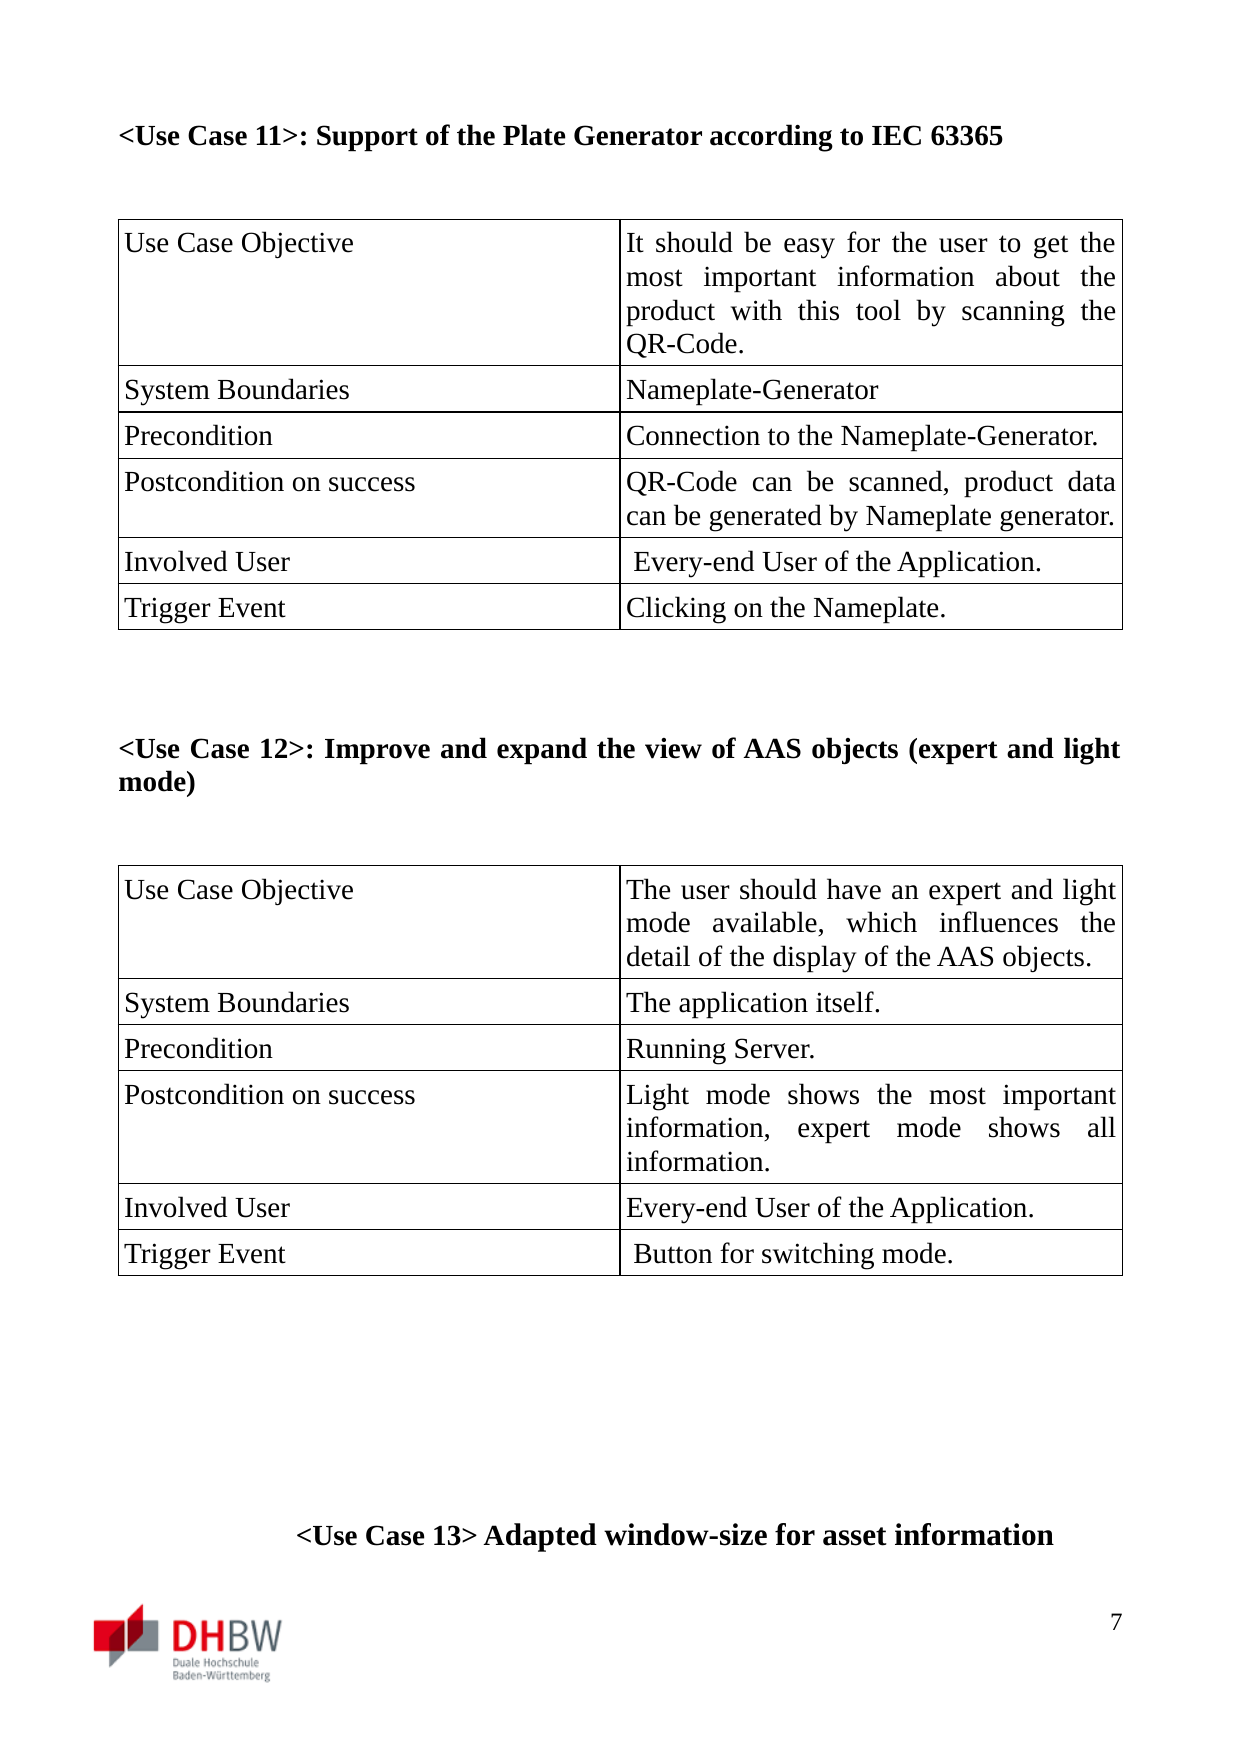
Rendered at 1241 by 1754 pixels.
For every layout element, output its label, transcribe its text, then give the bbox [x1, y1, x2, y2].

table_cell Trigger Event [119, 1230, 619, 1275]
table_cell Postcondition on success [119, 459, 619, 537]
table_header Use Case Objective [119, 866, 619, 978]
table_cell Involved User [119, 1184, 619, 1229]
table_cell Precondition [119, 1025, 619, 1070]
table_cell Every-end User of the Application. [621, 1184, 1122, 1229]
table_cell Connection to the Nameplate-Generator. [621, 413, 1122, 457]
table_cell Clicking on the Nameplate. [621, 584, 1122, 629]
table_cell System Boundaries [119, 979, 619, 1024]
table_cell The application itself. [621, 979, 1122, 1024]
table_header It should be easy for the user to get the most important information about the product with this tool by scanning the QR-Code. [621, 220, 1122, 365]
table_cell Button for switching mode. [621, 1230, 1122, 1275]
table_cell QR-Code can be scanned, product data can be generated by Nameplate generator. [621, 459, 1122, 537]
table_header The user should have an expert and light mode available, which influences the detail of the display of the AAS objects. [621, 866, 1122, 978]
table_cell Trigger Event [119, 584, 619, 629]
table_cell Light mode shows the most important information, expert mode shows all information. [621, 1071, 1122, 1183]
table_cell Involved User [119, 538, 619, 583]
picture [84, 1550, 289, 1754]
text <Use Case 13> Adapted window-size for asset information [118, 1516, 1122, 1552]
table_cell Every-end User of the Application. [621, 538, 1122, 583]
table_cell Precondition [119, 413, 619, 457]
table_cell Postcondition on success [119, 1071, 619, 1183]
table_cell Nameplate-Generator [621, 366, 1122, 411]
table_cell Running Server. [621, 1025, 1122, 1070]
table_cell System Boundaries [119, 366, 619, 411]
text <Use Case 12>: Improve and expand the view of AAS objects (expert and light mode) [118, 731, 1122, 798]
table_header Use Case Objective [119, 220, 619, 365]
text <Use Case 11>: Support of the Plate Generator according to IEC 63365 [118, 118, 1122, 152]
